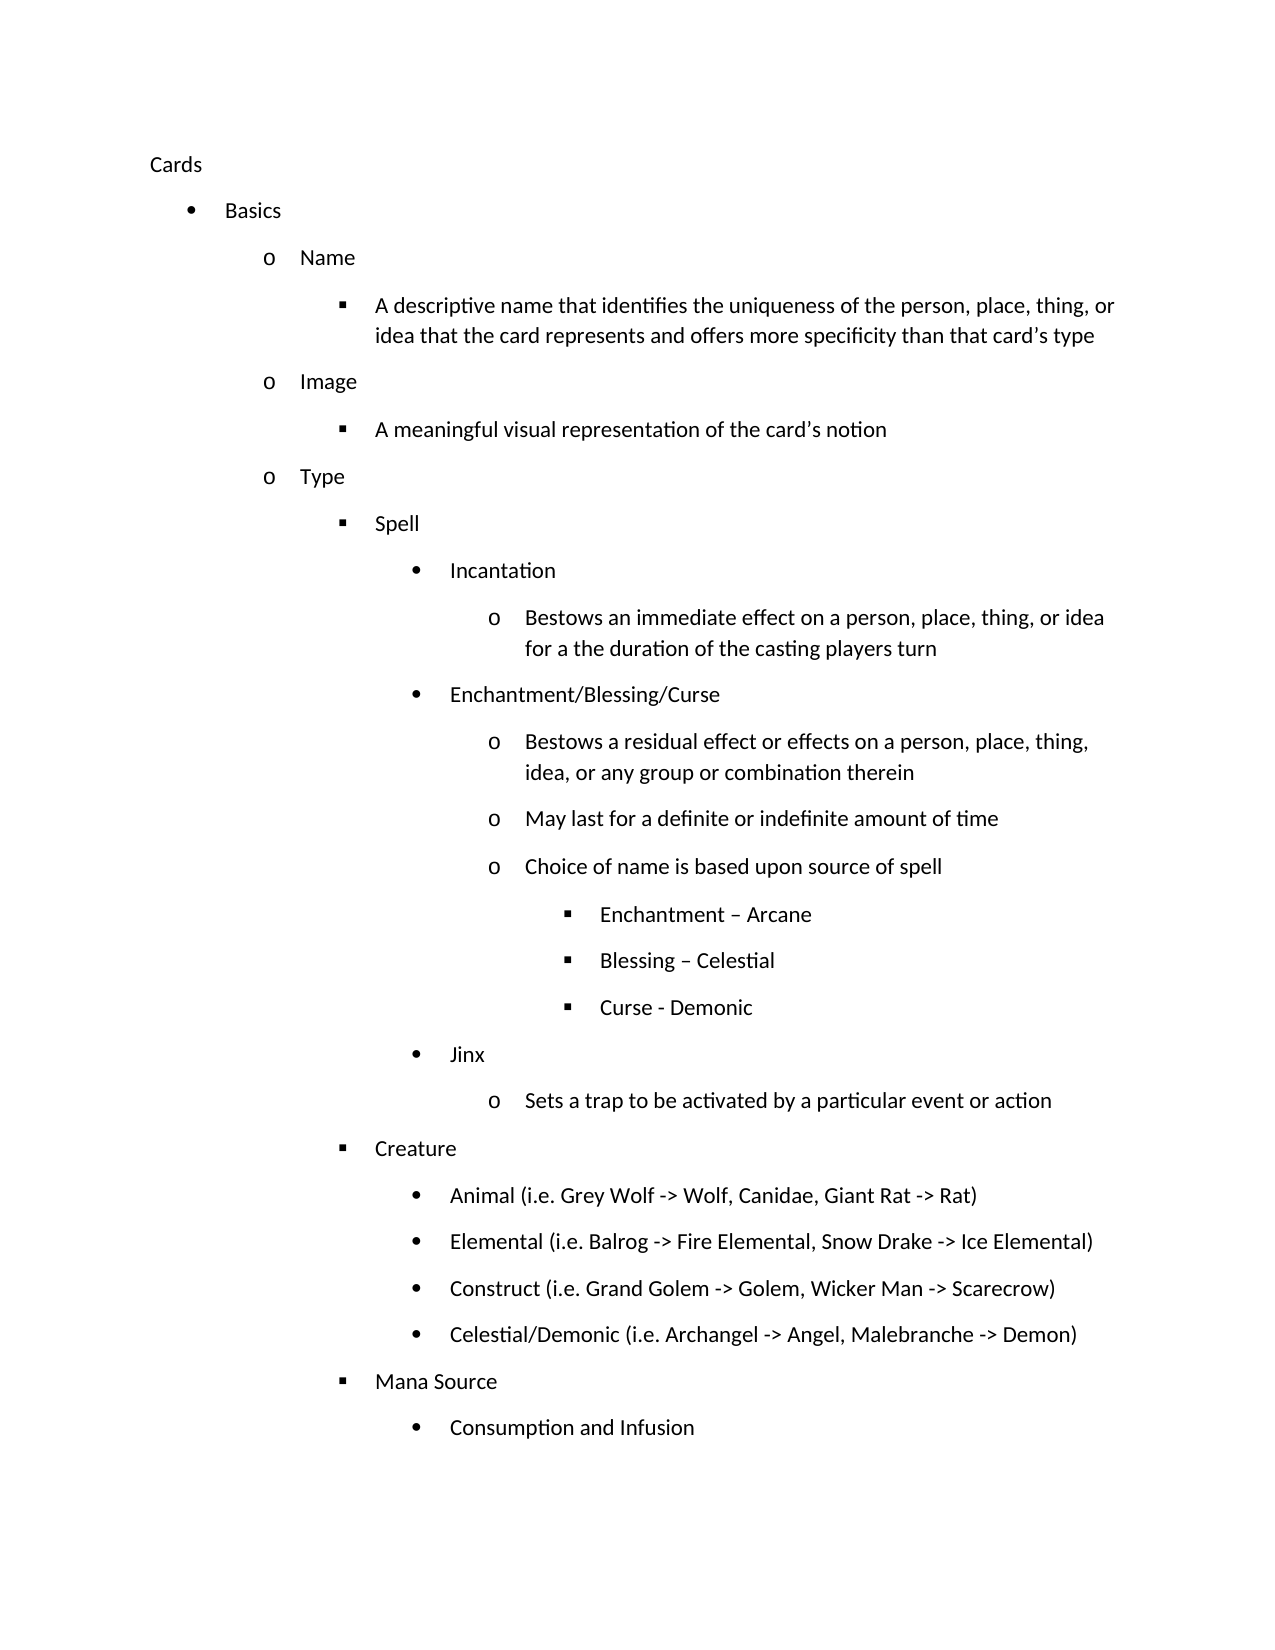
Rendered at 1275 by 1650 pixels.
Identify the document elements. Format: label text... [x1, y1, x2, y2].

list Bestows an immediate effect on a person, place, thing, or idea for a the duration of the casting players turn [487, 603, 1125, 662]
list Creature [337, 1134, 1125, 1162]
list Image [262, 367, 1125, 397]
list Spell [337, 509, 1125, 538]
list Construct (i.e. Grand Golem -> Golem, Wicker Man -> Scarecrow) [412, 1274, 1125, 1302]
list Sets a trap to be activated by a particular event or action [487, 1086, 1125, 1116]
list Celestial/Demonic (i.e. Archangel -> Angel, Malebranche -> Demon) [412, 1320, 1125, 1348]
list A meaningful visual representation of the card’s notion [337, 415, 1125, 443]
list Jinx [412, 1040, 1125, 1068]
list Animal (i.e. Grey Wolf -> Wolf, Canidae, Giant Rat -> Rat) [412, 1181, 1125, 1209]
list Basics [187, 197, 1125, 224]
list Enchantment – Arcane [562, 900, 1125, 928]
list Bestows a residual effect or effects on a person, place, thing, idea, or any group or combination therein [487, 727, 1125, 786]
list Name [262, 243, 1125, 272]
list Type [262, 462, 1125, 491]
list Curse - Demonic [562, 993, 1125, 1021]
list Incantation [412, 556, 1125, 584]
list A descriptive name that identifies the uniqueness of the person, place, thing, or idea that the card represents and offers more specificity than that card’s type [337, 291, 1125, 349]
list May last for a definite or indefinite amount of time [487, 804, 1125, 834]
list Mana Source [337, 1367, 1125, 1395]
list Elemental (i.e. Balrog -> Fire Elemental, Snow Drake -> Ice Elemental) [412, 1227, 1125, 1255]
list Consumption and Infusion [412, 1413, 1125, 1442]
text Cards [150, 150, 1125, 178]
list Enchantment/Blessing/Curse [412, 680, 1125, 708]
list Choice of name is based upon source of spell [487, 852, 1125, 881]
list Blessing – Celestial [562, 947, 1125, 975]
